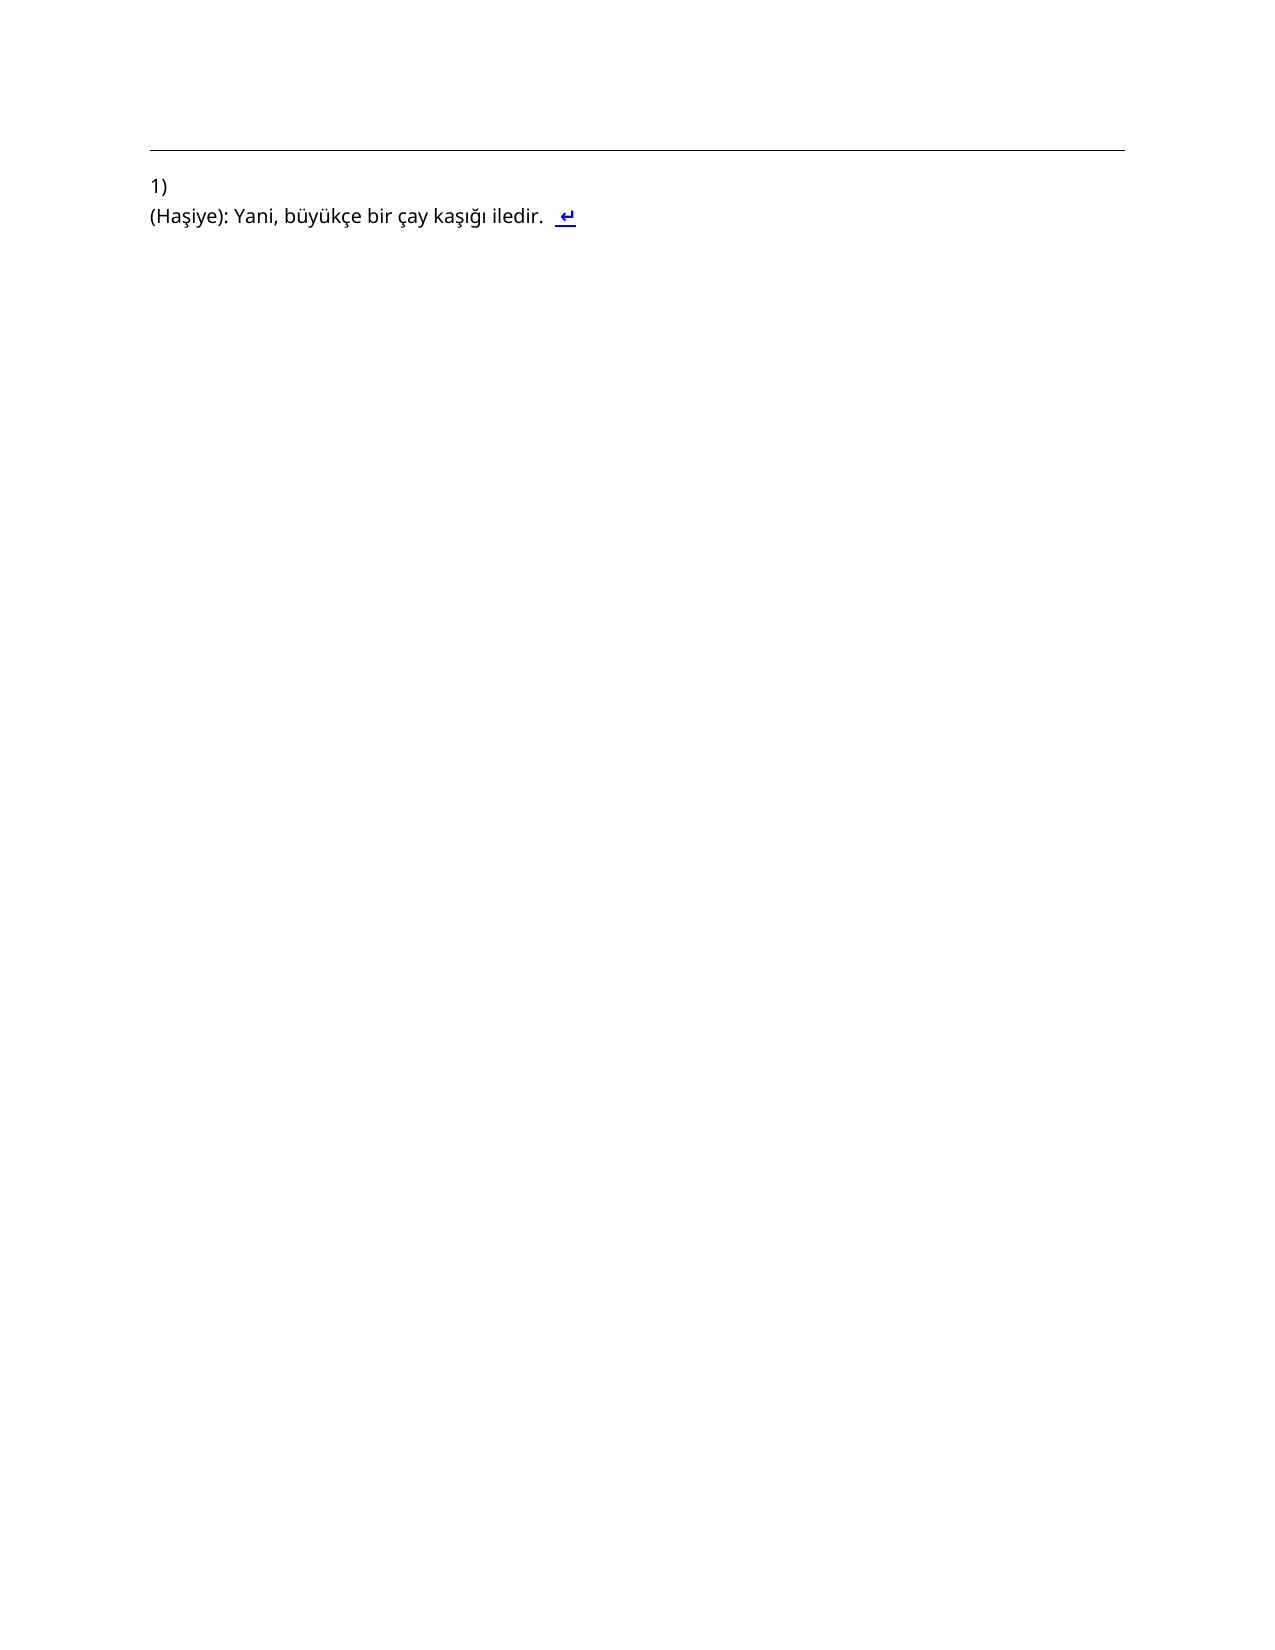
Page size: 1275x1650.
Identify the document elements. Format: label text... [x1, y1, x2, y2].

text (Haşiye): Yani, büyükçe bir çay kaşığı iledir. ↵ [150, 199, 1125, 229]
text 1) [150, 151, 1125, 199]
